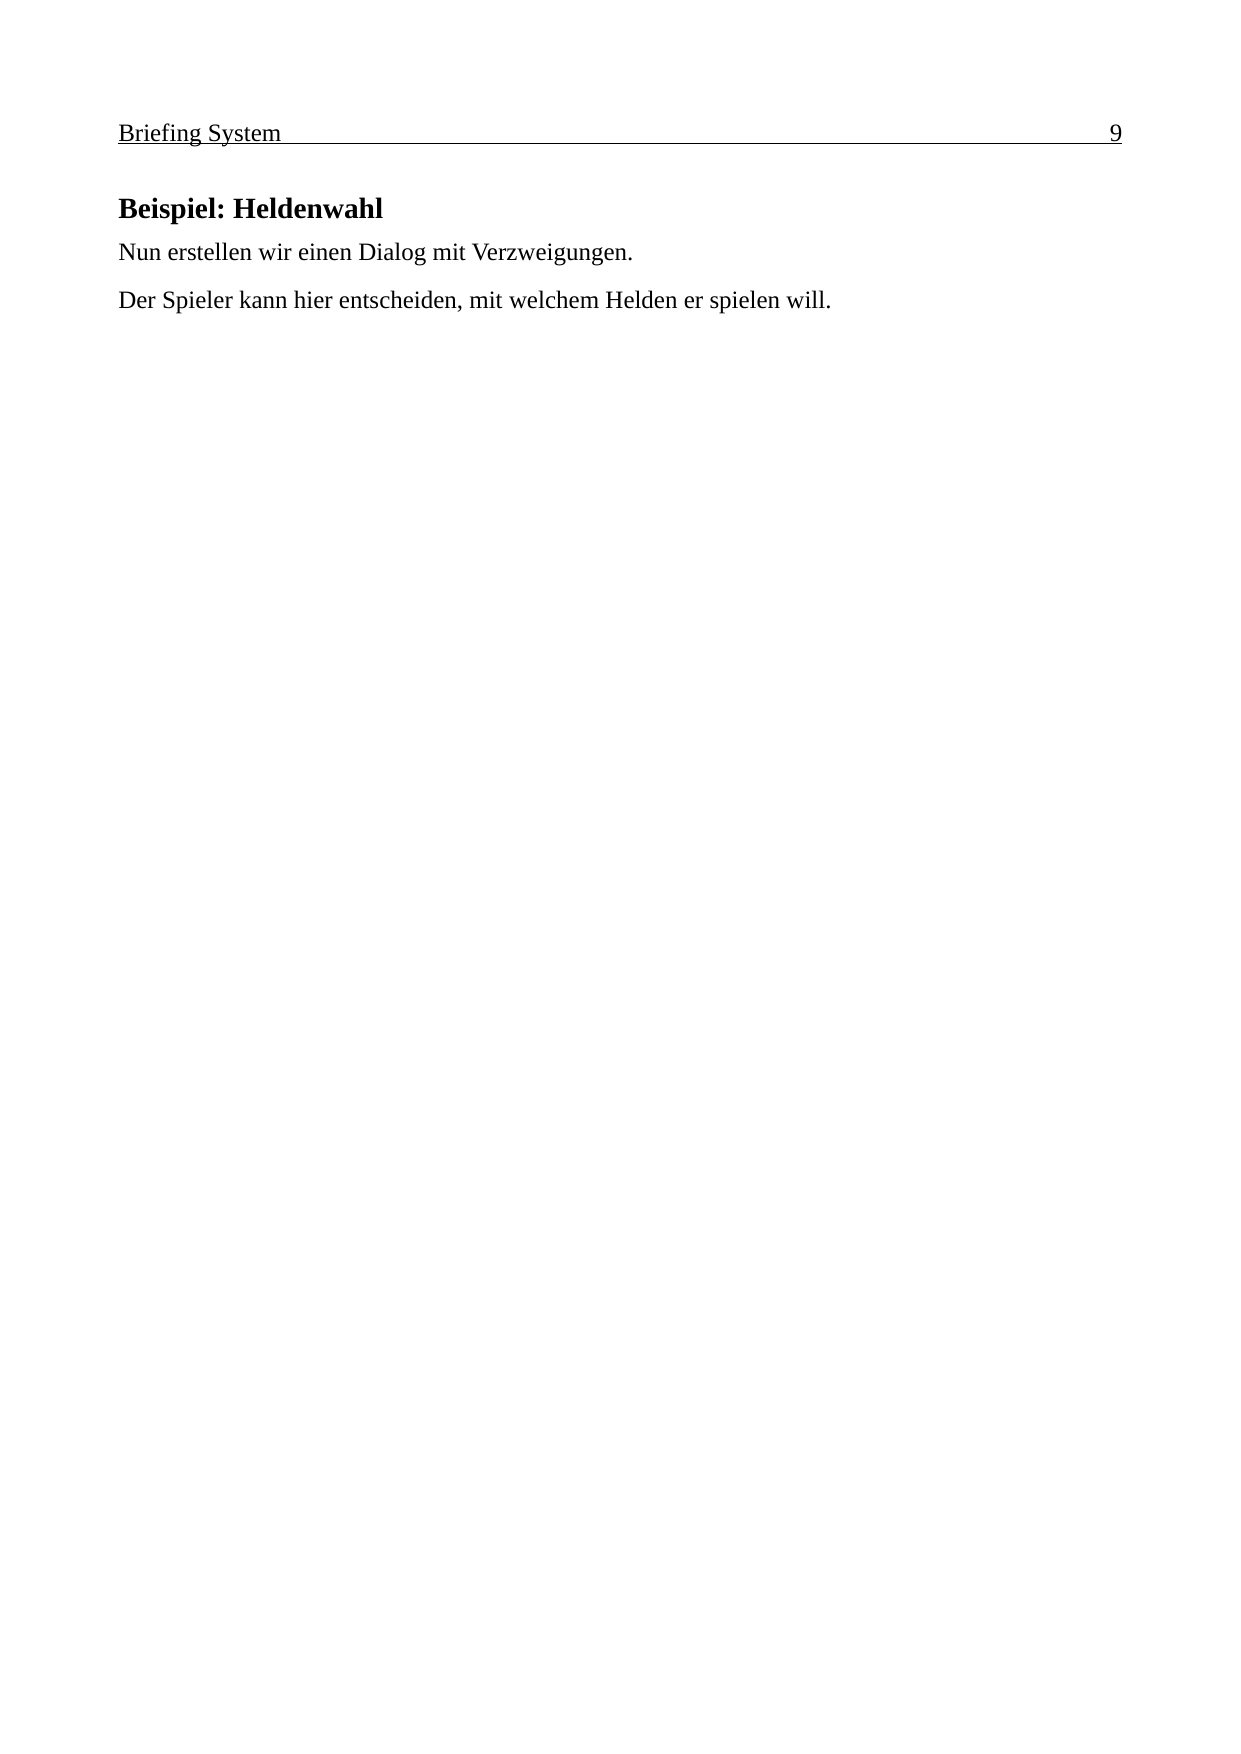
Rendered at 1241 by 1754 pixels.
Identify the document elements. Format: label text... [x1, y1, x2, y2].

subtitle Beispiel: Heldenwahl [118, 191, 1122, 225]
text Nun erstellen wir einen Dialog mit Verzweigungen. [118, 237, 1122, 266]
text Der Spieler kann hier entscheiden, mit welchem Helden er spielen will. [118, 285, 1122, 313]
